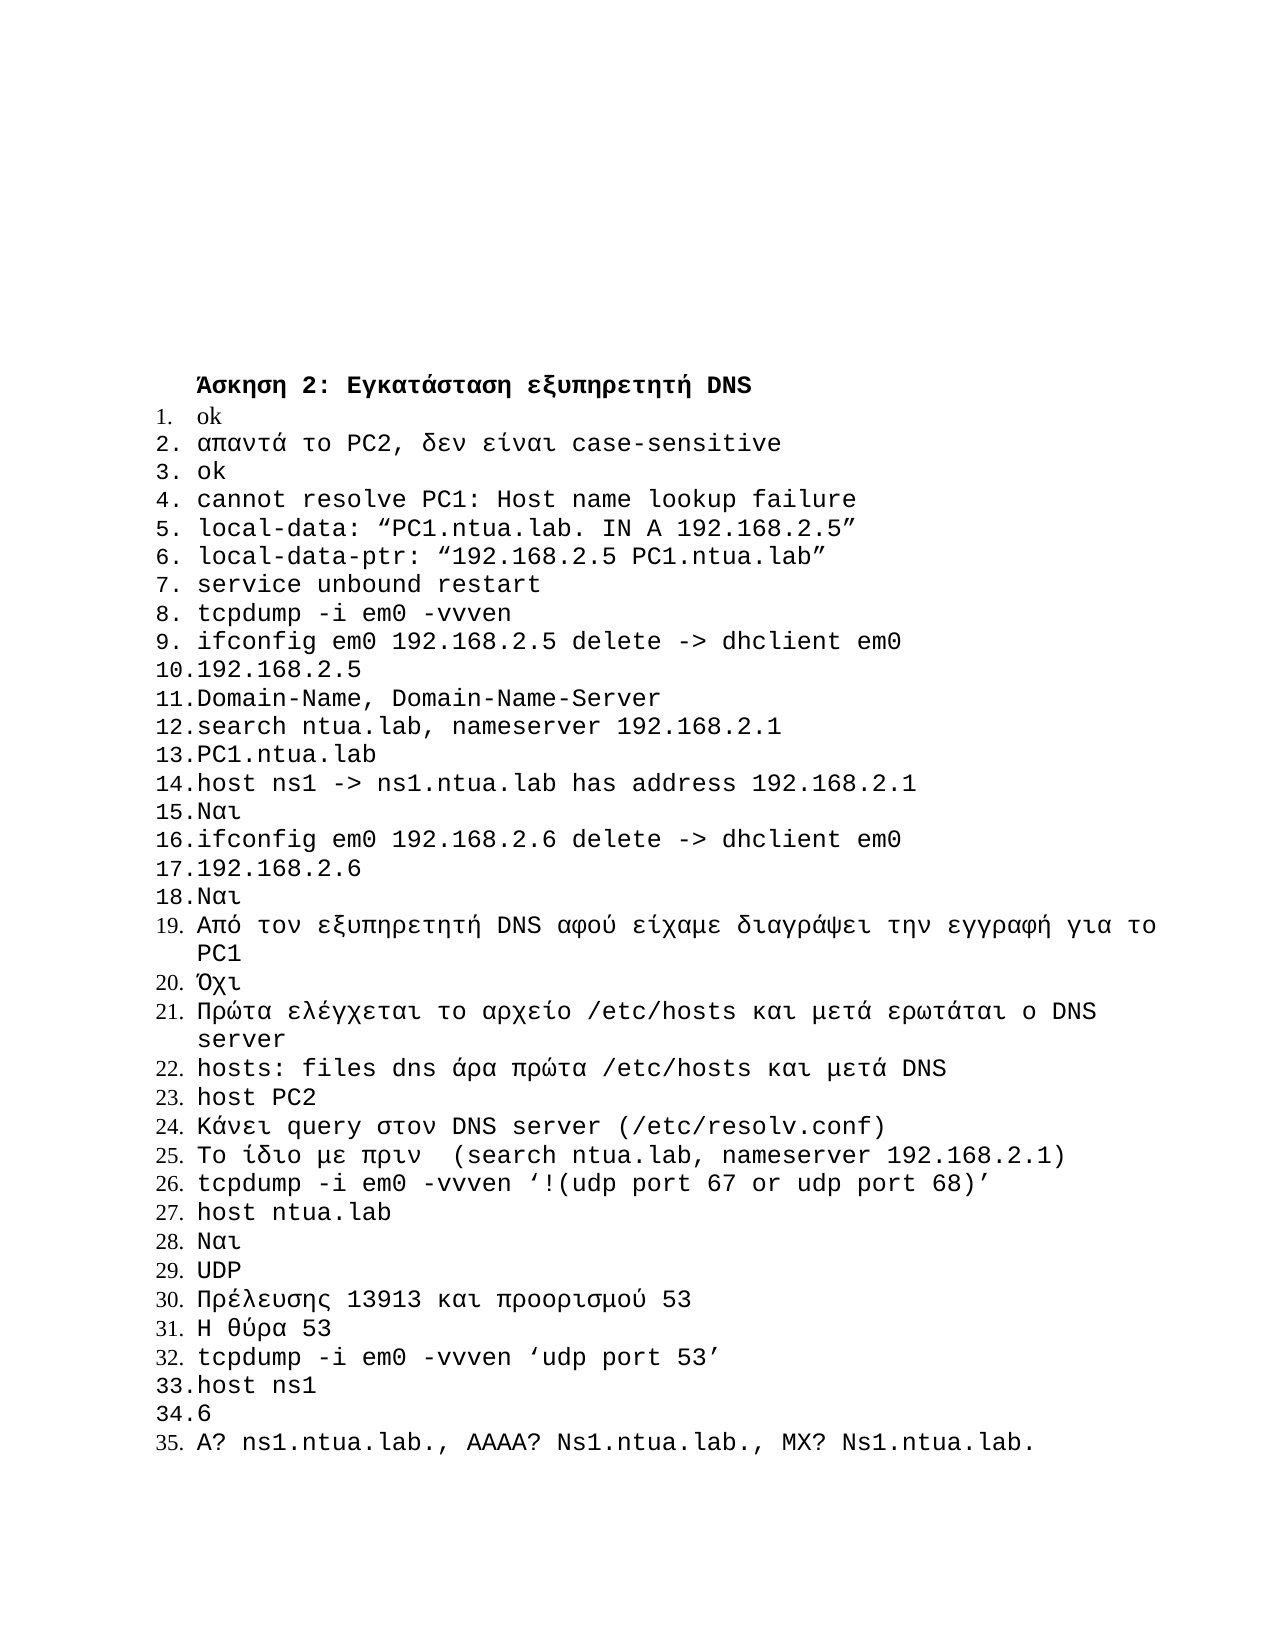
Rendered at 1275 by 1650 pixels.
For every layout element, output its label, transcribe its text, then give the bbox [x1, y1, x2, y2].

list ifconfig em0 192.168.2.5 delete -> dhclient em0 [155, 628, 1157, 657]
list Ναι [155, 1228, 1157, 1257]
list host ns1 [155, 1372, 1157, 1401]
list Από τον εξυπηρετητή DNS αφού είχαμε διαγράψει την εγγραφή για το PC1 [155, 912, 1157, 969]
list 192.168.2.6 [155, 855, 1157, 883]
list Πρώτα ελέγχεται το αρχείο /etc/hosts και μετά ερωτάται ο DNS server [155, 998, 1157, 1055]
list ifconfig em0 192.168.2.6 delete -> dhclient em0 [155, 827, 1157, 855]
list service unbound restart [155, 572, 1157, 600]
list host PC2 [155, 1084, 1157, 1113]
list απαντά το PC2, δεν είναι case-sensitive [155, 430, 1157, 458]
list hosts: files dns άρα πρώτα /etc/hosts και μετά DNS [155, 1055, 1157, 1084]
list Κάνει query στον DNS server (/etc/resolv.conf) [155, 1113, 1157, 1142]
list Ναι [155, 883, 1157, 912]
list search ntua.lab, nameserver 192.168.2.1 [155, 713, 1157, 742]
list host ns1 -> ns1.ntua.lab has address 192.168.2.1 [155, 770, 1157, 798]
list Το ίδιο με πριν (search ntua.lab, nameserver 192.168.2.1) [155, 1142, 1157, 1171]
list tcpdump -i em0 -vvven ‘!(udp port 67 or udp port 68)’ [155, 1171, 1157, 1199]
list Όχι [155, 969, 1157, 998]
list tcpdump -i em0 -vvven [155, 600, 1157, 628]
list ok [155, 458, 1157, 487]
list 192.168.2.5 [155, 657, 1157, 685]
list ok [155, 401, 1157, 430]
list A? ns1.ntua.lab., AAAA? Ns1.ntua.lab., MX? Ns1.ntua.lab. [155, 1429, 1157, 1458]
list host ntua.lab [155, 1199, 1157, 1228]
list cannot resolve PC1: Host name lookup failure [155, 487, 1157, 515]
list local-data: “PC1.ntua.lab. IN A 192.168.2.5” [155, 515, 1157, 543]
list Άσκηση 2: Εγκατάσταση εξυπηρετητή DNS [155, 373, 1157, 401]
list Domain-Name, Domain-Name-Server [155, 685, 1157, 713]
list PC1.ntua.lab [155, 742, 1157, 770]
list UDP [155, 1257, 1157, 1286]
list Η θύρα 53 [155, 1315, 1157, 1344]
list 6 [155, 1401, 1157, 1429]
list tcpdump -i em0 -vvven ‘udp port 53’ [155, 1344, 1157, 1372]
list Ναι [155, 798, 1157, 827]
list local-data-ptr: “192.168.2.5 PC1.ntua.lab” [155, 543, 1157, 572]
list Πρέλευσης 13913 και προορισμού 53 [155, 1286, 1157, 1315]
